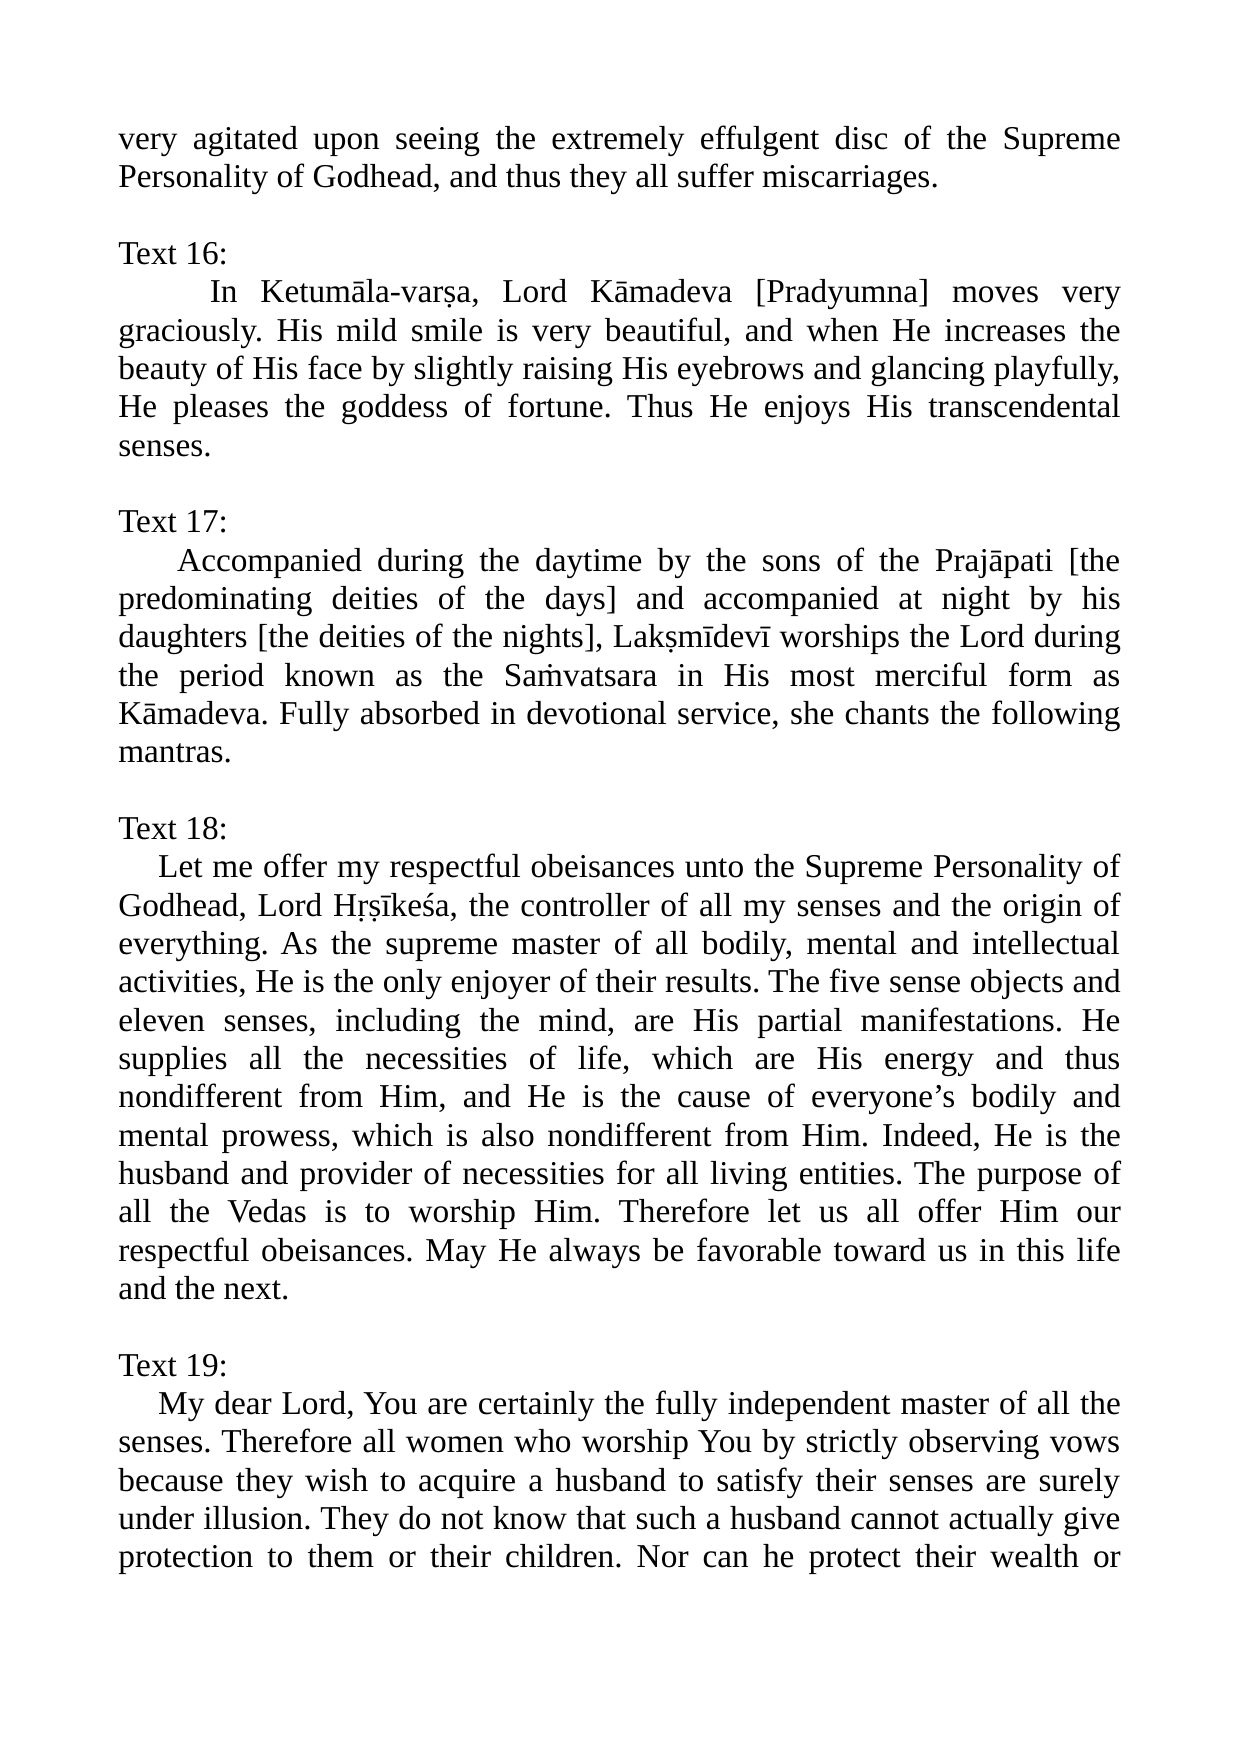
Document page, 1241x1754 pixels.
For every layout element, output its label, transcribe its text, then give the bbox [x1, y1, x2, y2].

text Text 19: [118, 1345, 1122, 1383]
text Text 17: [118, 501, 1122, 540]
text Let me offer my respectful obeisances unto the Supreme Personality of Godhead, Lord Hṛṣīkeśa, the controller of all my senses and the origin of everything. As the supreme master of all bodily, mental and intellectual activities, He is the only enjoyer of their results. The five sense objects and eleven senses, including the mind, are His partial manifestations. He supplies all the necessities of life, which are His energy and thus nondifferent from Him, and He is the cause of everyone’s bodily and mental prowess, which is also nondifferent from Him. Indeed, He is the husband and provider of necessities for all living entities. The purpose of all the Vedas is to worship Him. Therefore let us all offer Him our respectful obeisances. May He always be favorable toward us in this life and the next. [118, 846, 1122, 1306]
text My dear Lord, You are certainly the fully independent master of all the senses. Therefore all women who worship You by strictly observing vows because they wish to acquire a husband to satisfy their senses are surely under illusion. They do not know that such a husband cannot actually give protection to them or their children. Nor can he protect their wealth or [118, 1383, 1122, 1575]
text Text 18: [118, 808, 1122, 846]
text Text 16: [118, 233, 1122, 271]
text very agitated upon seeing the extremely effulgent disc of the Supreme Personality of Godhead, and thus they all suffer miscarriages. [118, 118, 1122, 195]
text In Ketumāla-varṣa, Lord Kāmadeva [Pradyumna] moves very graciously. His mild smile is very beautiful, and when He increases the beauty of His face by slightly raising His eyebrows and glancing playfully, He pleases the goddess of fortune. Thus He enjoys His transcendental senses. [118, 271, 1122, 463]
text Accompanied during the daytime by the sons of the Prajāpati [the predominating deities of the days] and accompanied at night by his daughters [the deities of the nights], Lakṣmīdevī worships the Lord during the period known as the Saṁvatsara in His most merciful form as Kāmadeva. Fully absorbed in devotional service, she chants the following mantras. [118, 540, 1122, 770]
